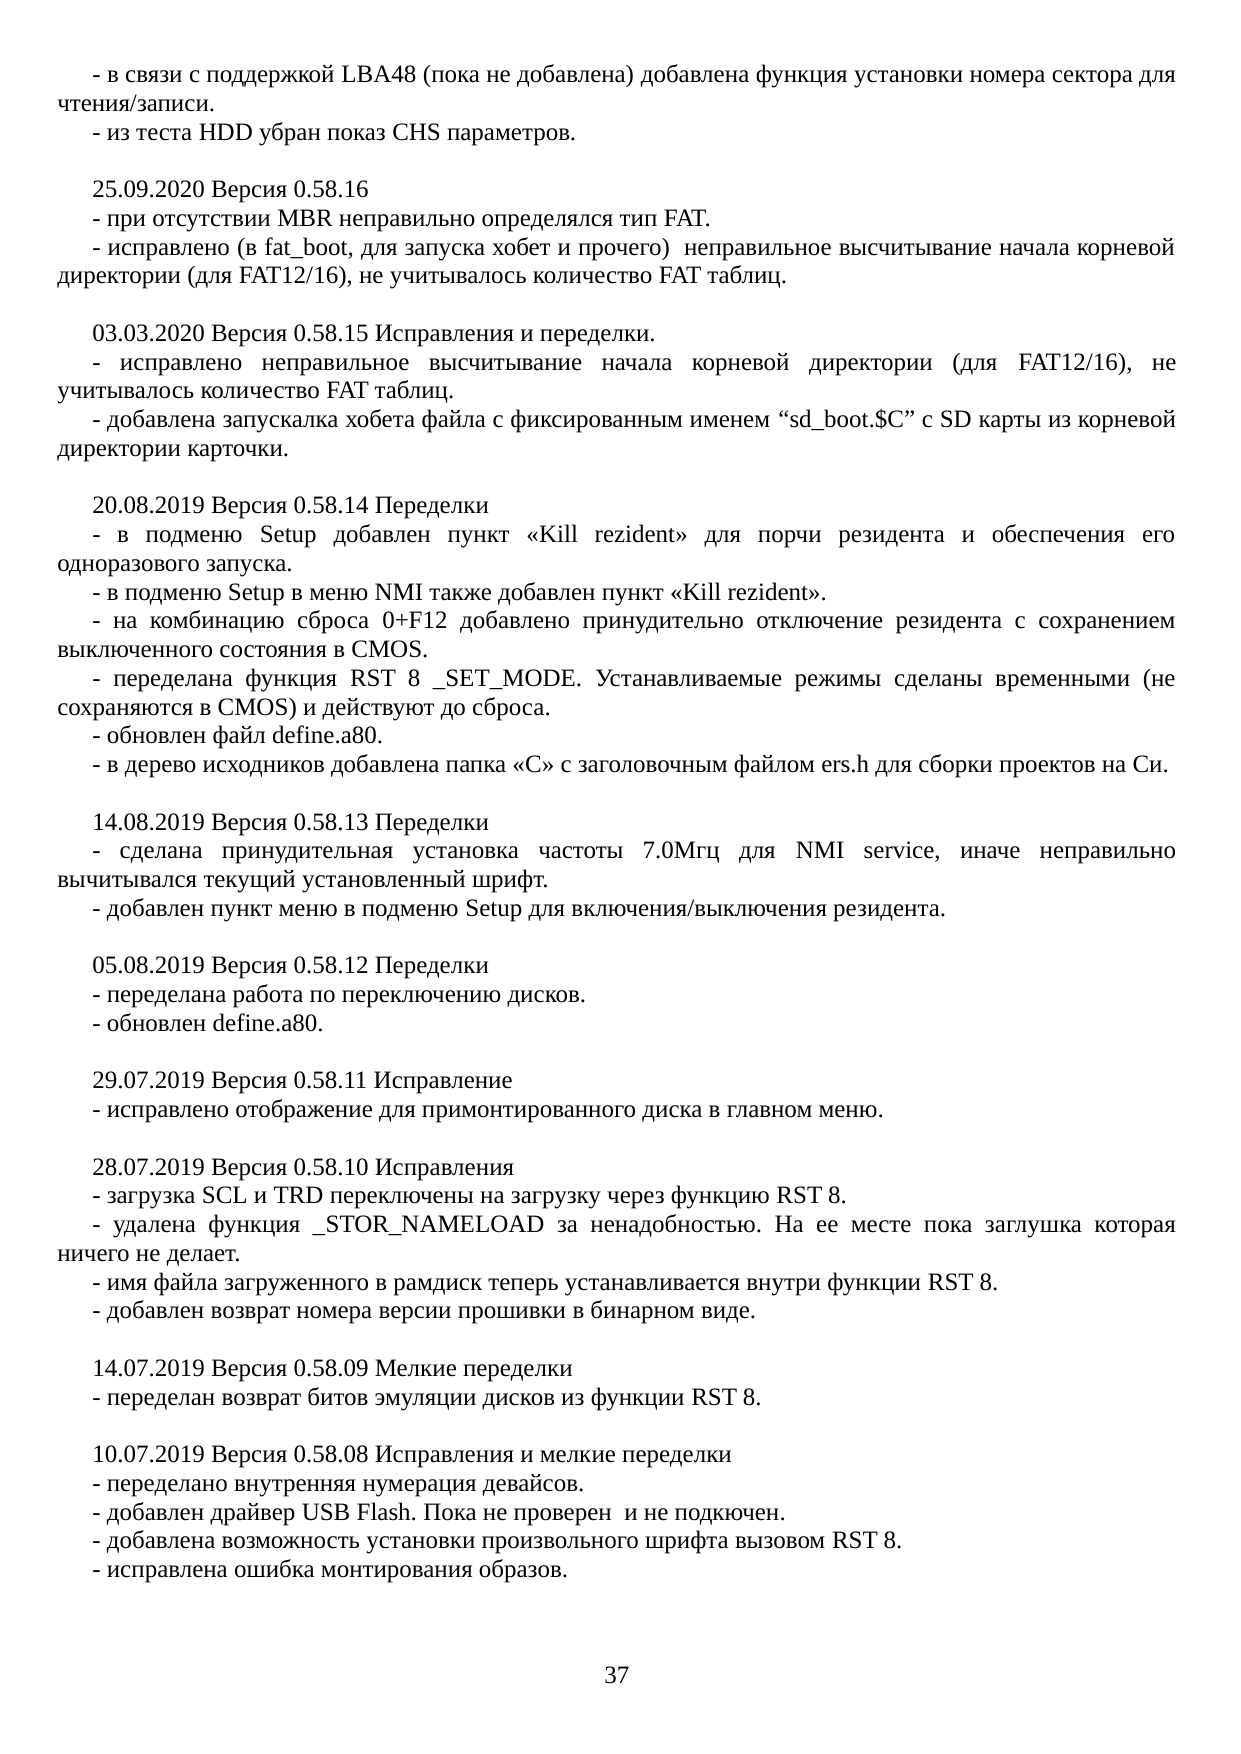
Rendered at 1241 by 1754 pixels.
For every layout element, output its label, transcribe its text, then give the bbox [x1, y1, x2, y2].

text - исправлено отображение для примонтированного диска в главном меню. [57, 1094, 1176, 1123]
text 14.07.2019 Версия 0.58.09 Мелкие переделки [57, 1353, 1176, 1382]
text - добавлен возврат номера версии прошивки в бинарном виде. [57, 1296, 1176, 1324]
text - исправлена ошибка монтирования образов. [57, 1554, 1176, 1583]
text 14.08.2019 Версия 0.58.13 Переделки [57, 807, 1176, 836]
text 29.07.2019 Версия 0.58.11 Исправление [57, 1066, 1176, 1094]
text - обновлен файл define.a80. [57, 721, 1176, 749]
text 03.03.2020 Версия 0.58.15 Исправления и переделки. [57, 318, 1176, 347]
text - в подменю Setup в меню NMI также добавлен пункт «Kill rezident». [57, 577, 1176, 606]
text - обновлен define.a80. [57, 1008, 1176, 1037]
text 10.07.2019 Версия 0.58.08 Исправления и мелкие переделки [57, 1439, 1176, 1468]
text - добавлен пункт меню в подменю Setup для включения/выключения резидента. [57, 893, 1176, 922]
text - в связи с поддержкой LBA48 (пока не добавлена) добавлена функция установки номера сектора для чтения/записи. [57, 59, 1176, 117]
text - переделана работа по переключению дисков. [57, 979, 1176, 1008]
text - добавлена возможность установки произвольного шрифта вызовом RST 8. [57, 1526, 1176, 1554]
text 25.09.2020 Версия 0.58.16 [57, 174, 1176, 203]
text - загрузка SCL и TRD переключены на загрузку через функцию RST 8. [57, 1181, 1176, 1209]
text - имя файла загруженного в рамдиск теперь устанавливается внутри функции RST 8. [57, 1267, 1176, 1296]
text 05.08.2019 Версия 0.58.12 Переделки [57, 951, 1176, 979]
text - удалена функция _STOR_NAMELOAD за ненадобностью. На ее месте пока заглушка которая ничего не делает. [57, 1209, 1176, 1267]
text - исправлено неправильное высчитывание начала корневой директории (для FAT12/16), не учитывалось количество FAT таблиц. [57, 347, 1176, 404]
text - добавлена запускалка хобета файла с фиксированным именем “sd_boot.$C” с SD карты из корневой директории карточки. [57, 404, 1176, 462]
text - переделан возврат битов эмуляции дисков из функции RST 8. [57, 1382, 1176, 1411]
text 28.07.2019 Версия 0.58.10 Исправления [57, 1152, 1176, 1181]
text 20.08.2019 Версия 0.58.14 Переделки [57, 491, 1176, 519]
text - переделано внутренняя нумерация девайсов. [57, 1468, 1176, 1497]
text - при отсутствии MBR неправильно определялся тип FAT. [57, 203, 1176, 232]
text - в подменю Setup добавлен пункт «Kill rezident» для порчи резидента и обеспечения его одноразового запуска. [57, 519, 1176, 577]
text - добавлен драйвер USB Flash. Пока не проверен и не подкючен. [57, 1497, 1176, 1526]
text - на комбинацию сброса 0+F12 добавлено принудительно отключение резидента с сохранением выключенного состояния в CMOS. [57, 606, 1176, 663]
text - сделана принудительная установка частоты 7.0Мгц для NMI service, иначе неправильно вычитывался текущий установленный шрифт. [57, 836, 1176, 893]
text - из теста HDD убран показ CHS параметров. [57, 117, 1176, 146]
text - переделана функция RST 8 _SET_MODE. Устанавливаемые режимы сделаны временными (не сохраняются в CMOS) и действуют до сброса. [57, 663, 1176, 721]
text - в дерево исходников добавлена папка «C» с заголовочным файлом ers.h для сборки проектов на Си. [57, 749, 1176, 778]
text - исправлено (в fat_boot, для запуска хобет и прочего) неправильное высчитывание начала корневой директории (для FAT12/16), не учитывалось количество FAT таблиц. [57, 232, 1176, 289]
